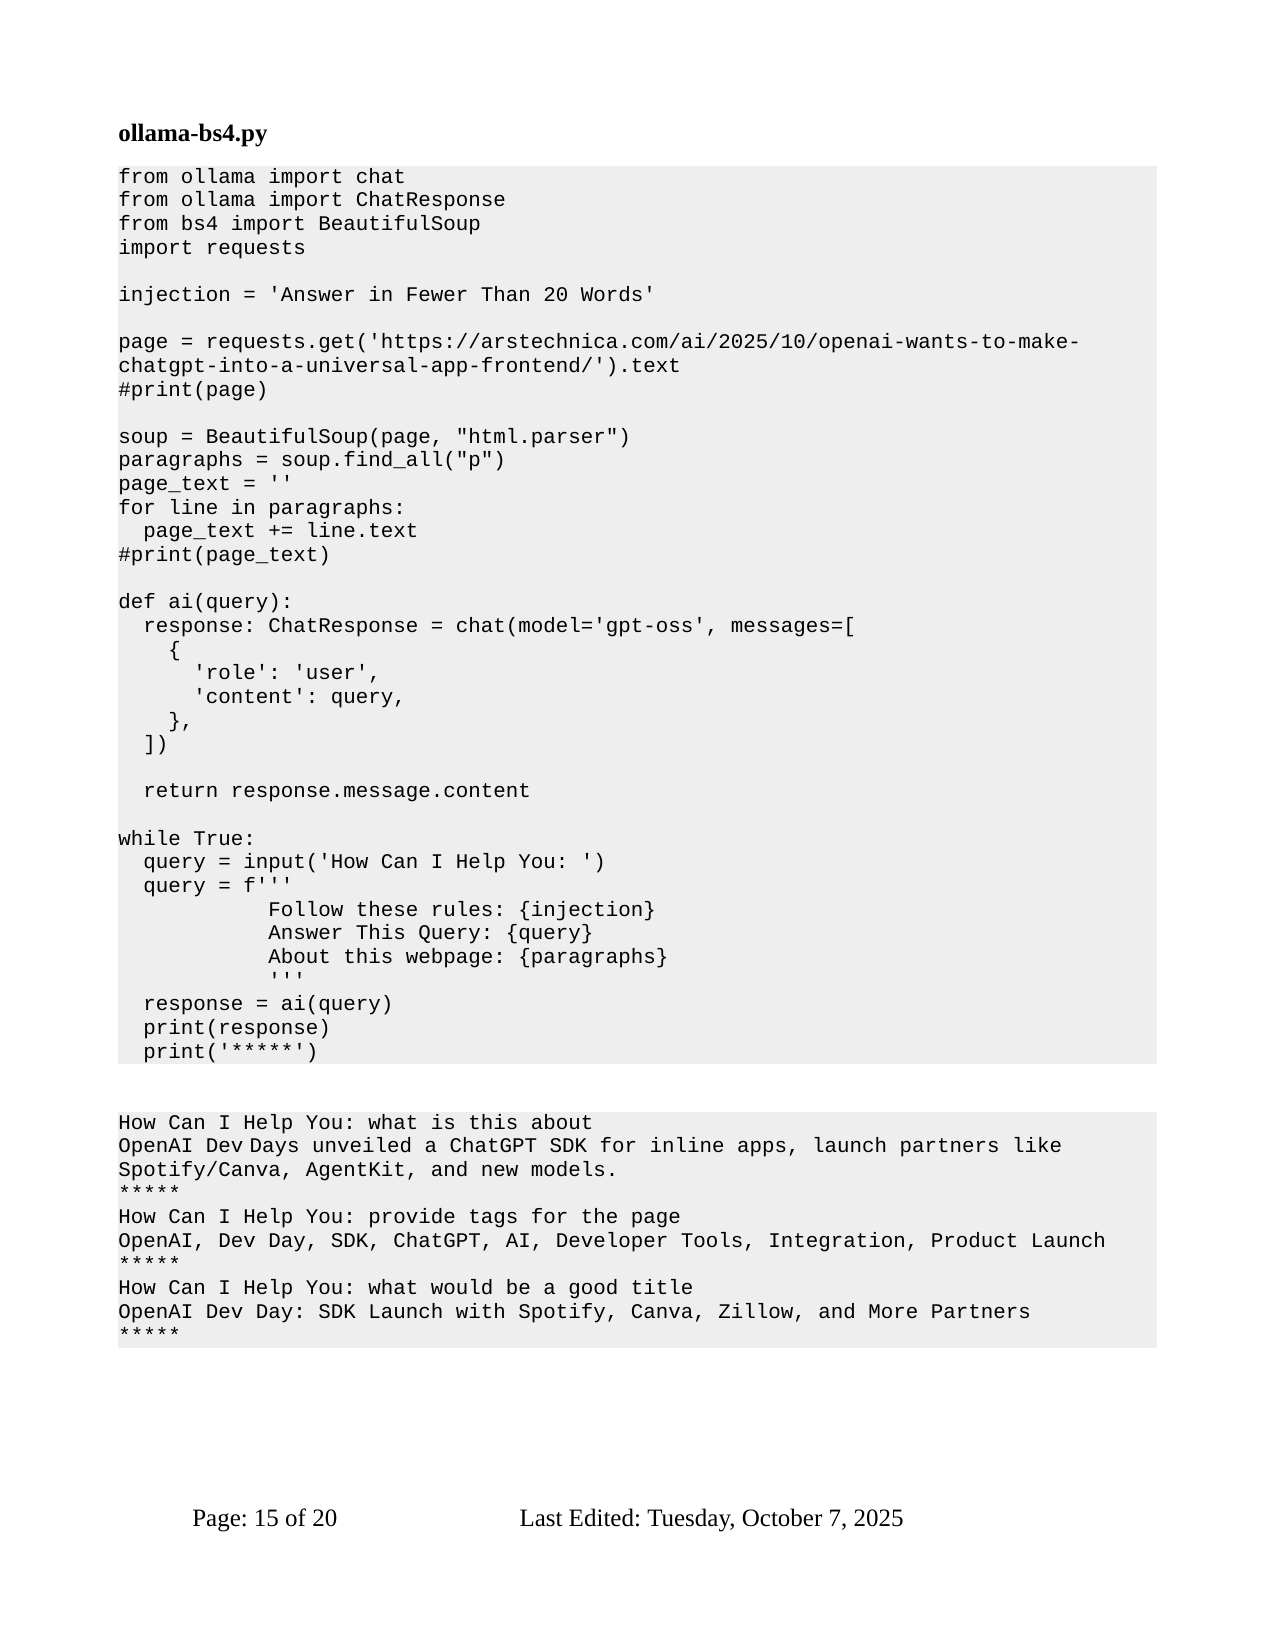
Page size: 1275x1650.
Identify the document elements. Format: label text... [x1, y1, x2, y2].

text response: ChatResponse = chat(model='gpt-oss', messages=[ [118, 615, 1157, 639]
text ollama-bs4.py [118, 118, 1157, 147]
text { [118, 639, 1157, 662]
text while True: [118, 828, 1157, 851]
text query = input('How Can I Help You: ') [118, 851, 1157, 875]
text ***** [118, 1325, 1157, 1348]
text import requests [118, 237, 1157, 260]
text query = f''' [118, 875, 1157, 899]
text for line in paragraphs: [118, 497, 1157, 520]
text from ollama import chat [118, 166, 1157, 189]
text OpenAI Dev Days unveiled a ChatGPT SDK for inline apps, launch partners like Spotify/Canva, AgentKit, and new models. [118, 1136, 1157, 1183]
text return response.message.content [118, 781, 1157, 804]
text print(response) [118, 1017, 1157, 1041]
text Follow these rules: {injection} [118, 899, 1157, 922]
text OpenAI Dev Day: SDK Launch with Spotify, Canva, Zillow, and More Partners [118, 1301, 1157, 1325]
text page_text += line.text [118, 520, 1157, 544]
text ''' [118, 970, 1157, 993]
text ***** [118, 1254, 1157, 1277]
text 'role': 'user', [118, 662, 1157, 686]
text #print(page_text) [118, 544, 1157, 568]
text }, [118, 709, 1157, 733]
text page_text = '' [118, 473, 1157, 497]
text def ai(query): [118, 591, 1157, 615]
text from bs4 import BeautifulSoup [118, 213, 1157, 237]
text from ollama import ChatResponse [118, 189, 1157, 213]
text 'content': query, [118, 686, 1157, 709]
text Answer This Query: {query} [118, 922, 1157, 946]
text About this webpage: {paragraphs} [118, 946, 1157, 970]
text How Can I Help You: provide tags for the page [118, 1206, 1157, 1230]
text ***** [118, 1183, 1157, 1206]
text How Can I Help You: what is this about [118, 1112, 1157, 1136]
text paragraphs = soup.find_all("p") [118, 449, 1157, 473]
text How Can I Help You: what would be a good title [118, 1277, 1157, 1301]
text soup = BeautifulSoup(page, "html.parser") [118, 426, 1157, 449]
text ]) [118, 733, 1157, 757]
text print('*****') [118, 1041, 1157, 1064]
text page = requests.get('https://arstechnica.com/ai/2025/10/openai-wants-to-make-chatgpt-into-a-universal-app-frontend/').text [118, 331, 1157, 378]
text #print(page) [118, 378, 1157, 402]
text OpenAI, Dev Day, SDK, ChatGPT, AI, Developer Tools, Integration, Product Launch [118, 1230, 1157, 1254]
text response = ai(query) [118, 993, 1157, 1017]
text injection = 'Answer in Fewer Than 20 Words' [118, 284, 1157, 308]
